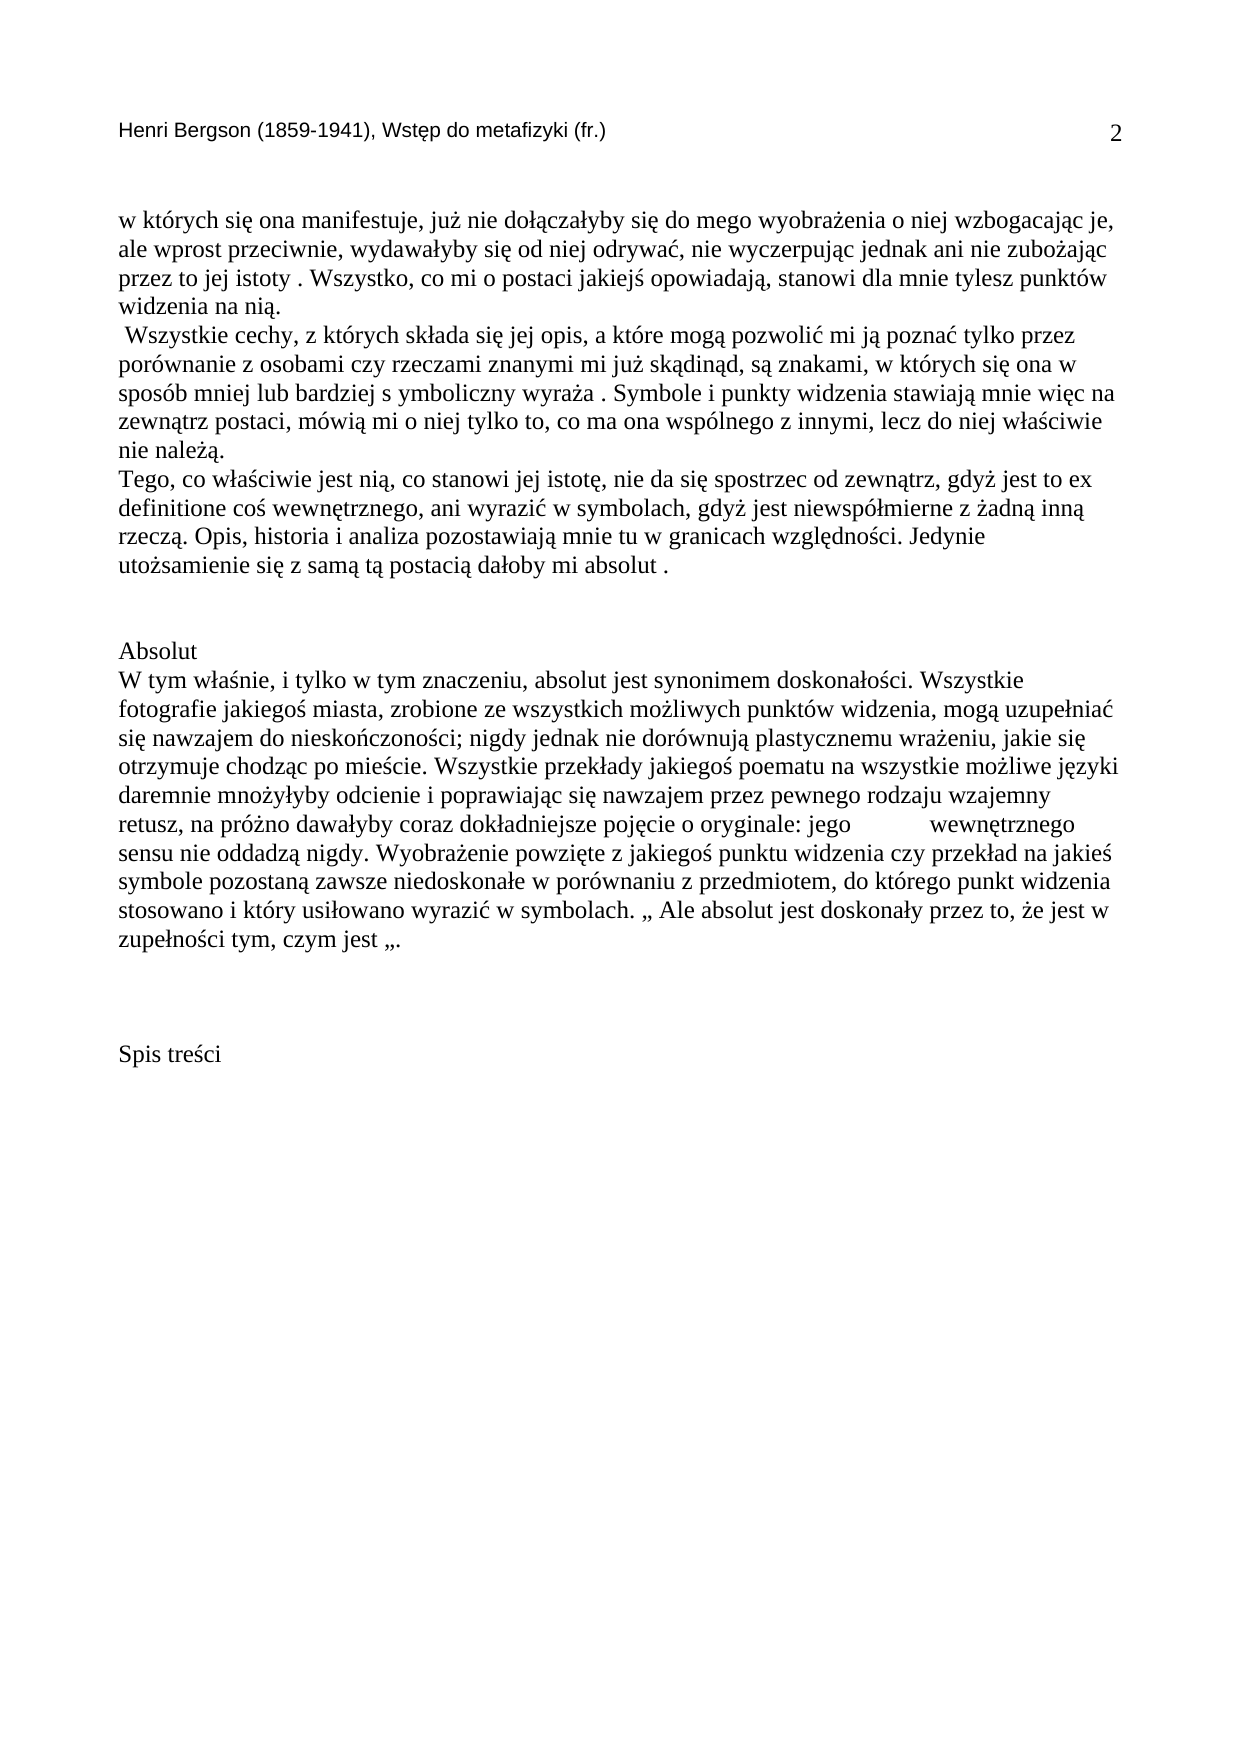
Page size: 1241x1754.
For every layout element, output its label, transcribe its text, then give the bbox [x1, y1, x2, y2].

text Spis treści [118, 1039, 1122, 1068]
text Absolut [118, 636, 1122, 665]
text Tego, co właściwie jest nią, co stanowi jej istotę, nie da się spostrzec od zewnątrz, gdyż jest to ex definitione coś wewnętrznego, ani wyrazić w symbolach, gdyż jest niewspółmierne z żadną inną rzeczą. Opis, historia i analiza pozostawiają mnie tu w granicach względności. Jedynie utożsamienie się z samą tą postacią dałoby mi absolut . [118, 464, 1122, 579]
text Wszystkie cechy, z których składa się jej opis, a które mogą pozwolić mi ją poznać tylko przez porównanie z osobami czy rzeczami znanymi mi już skądinąd, są znakami, w których się ona w sposób mniej lub bardziej s ymboliczny wyraża . Symbole i punkty widzenia stawiają mnie więc na zewnątrz postaci, mówią mi o niej tylko to, co ma ona wspólnego z innymi, lecz do niej właściwie nie należą. [118, 320, 1122, 464]
text w których się ona manifestuje, już nie dołączałyby się do mego wyobrażenia o niej wzbogacając je, ale wprost przeciwnie, wydawałyby się od niej odrywać, nie wyczerpując jednak ani nie zubożając przez to jej istoty . Wszystko, co mi o postaci jakiejś opowiadają, stanowi dla mnie tylesz punktów widzenia na nią. [118, 205, 1122, 320]
text W tym właśnie, i tylko w tym znaczeniu, absolut jest synonimem doskonałości. Wszystkie fotografie jakiegoś miasta, zrobione ze wszystkich możliwych punktów widzenia, mogą uzupełniać się nawzajem do nieskończoności; nigdy jednak nie dorównują plastycznemu wrażeniu, jakie się otrzymuje chodząc po mieście. Wszystkie przekłady jakiegoś poematu na wszystkie możliwe języki daremnie mnożyłyby odcienie i poprawiając się nawzajem przez pewnego rodzaju wzajemny retusz, na próżno dawałyby coraz dokładniejsze pojęcie o oryginale: jego wewnętrznego sensu nie oddadzą nigdy. Wyobrażenie powzięte z jakiegoś punktu widzenia czy przekład na jakieś symbole pozostaną zawsze niedoskonałe w porównaniu z przedmiotem, do którego punkt widzenia stosowano i który usiłowano wyrazić w symbolach. „ Ale absolut jest doskonały przez to, że jest w zupełności tym, czym jest „. [118, 665, 1122, 953]
